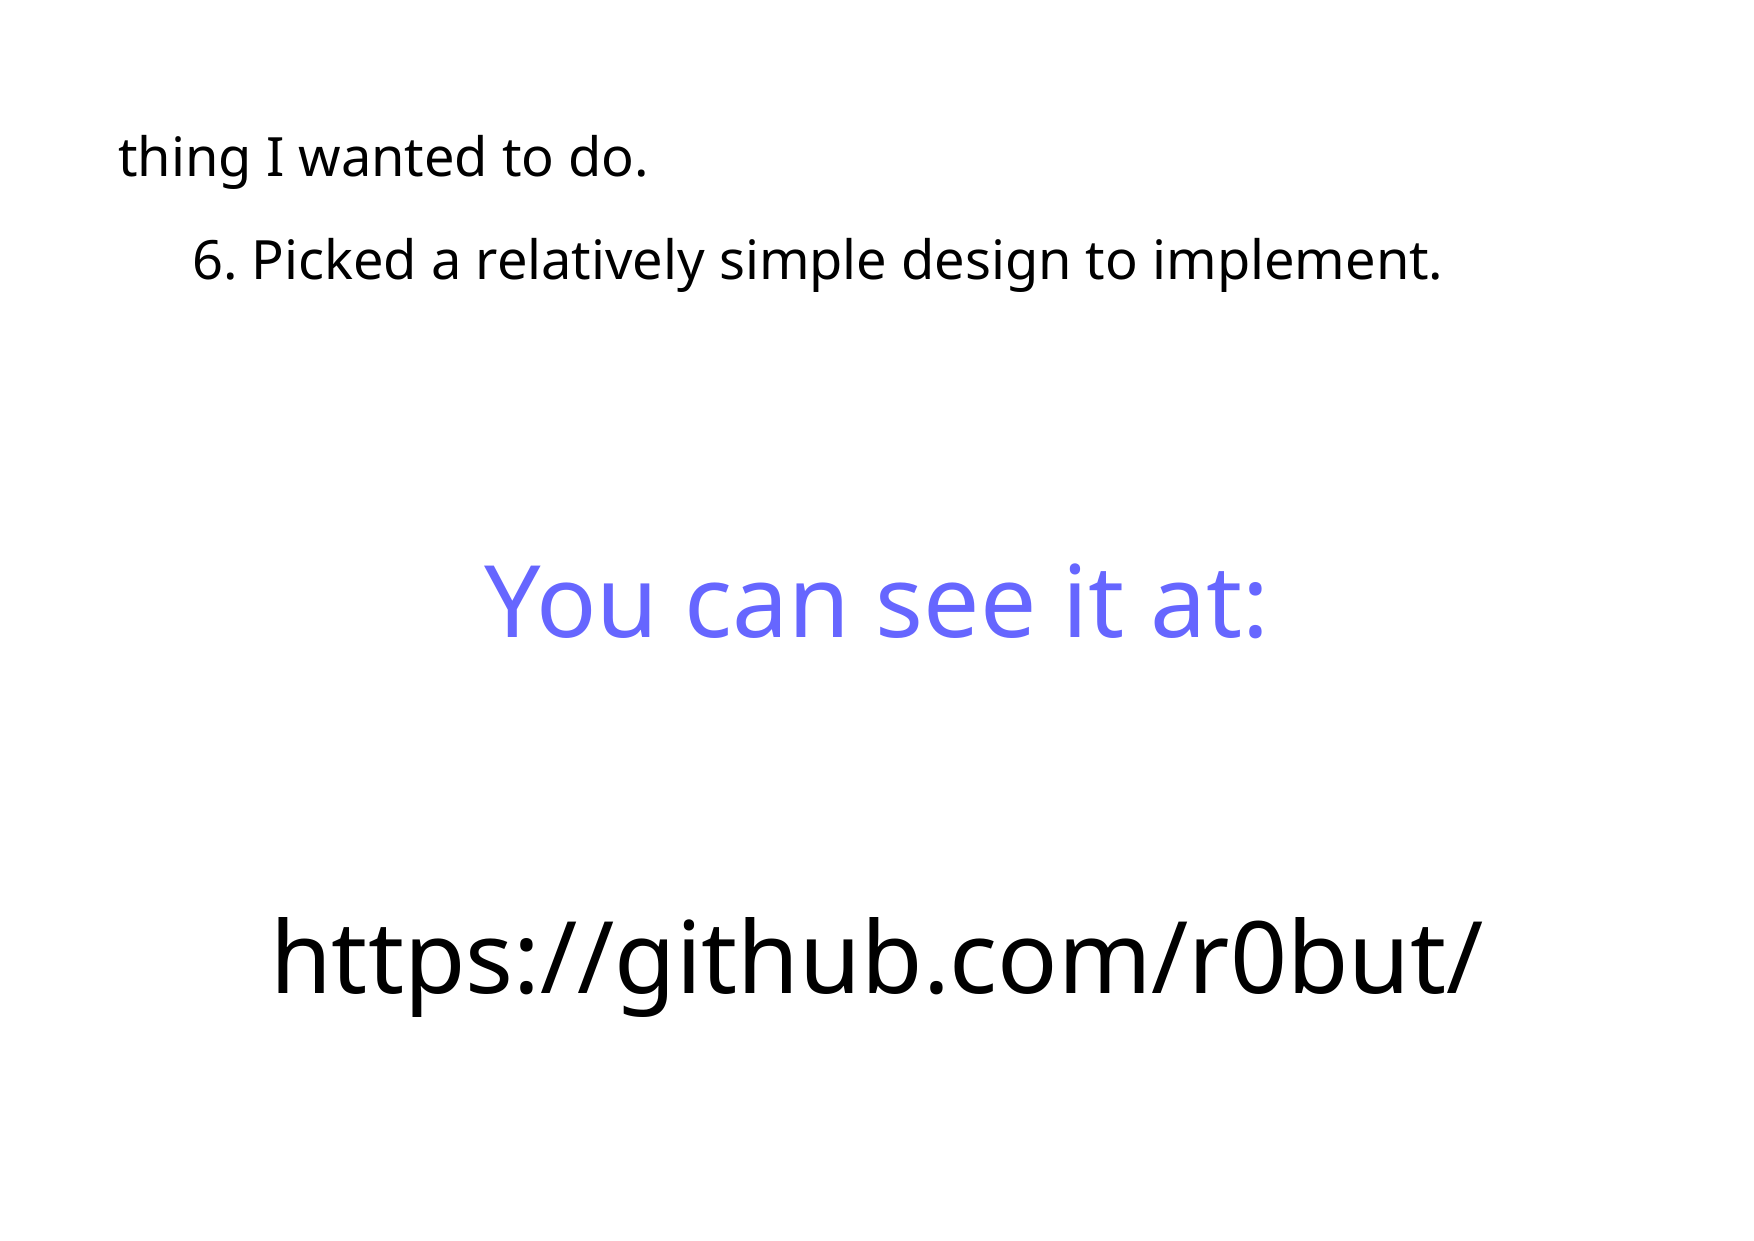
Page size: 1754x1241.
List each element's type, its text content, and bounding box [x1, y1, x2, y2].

text You can see it at: [118, 530, 1636, 666]
text 6. Picked a relatively simple design to implement. [118, 221, 1636, 295]
text thing I wanted to do. [118, 118, 1636, 192]
text https://github.com/r0but/ [118, 886, 1636, 1022]
